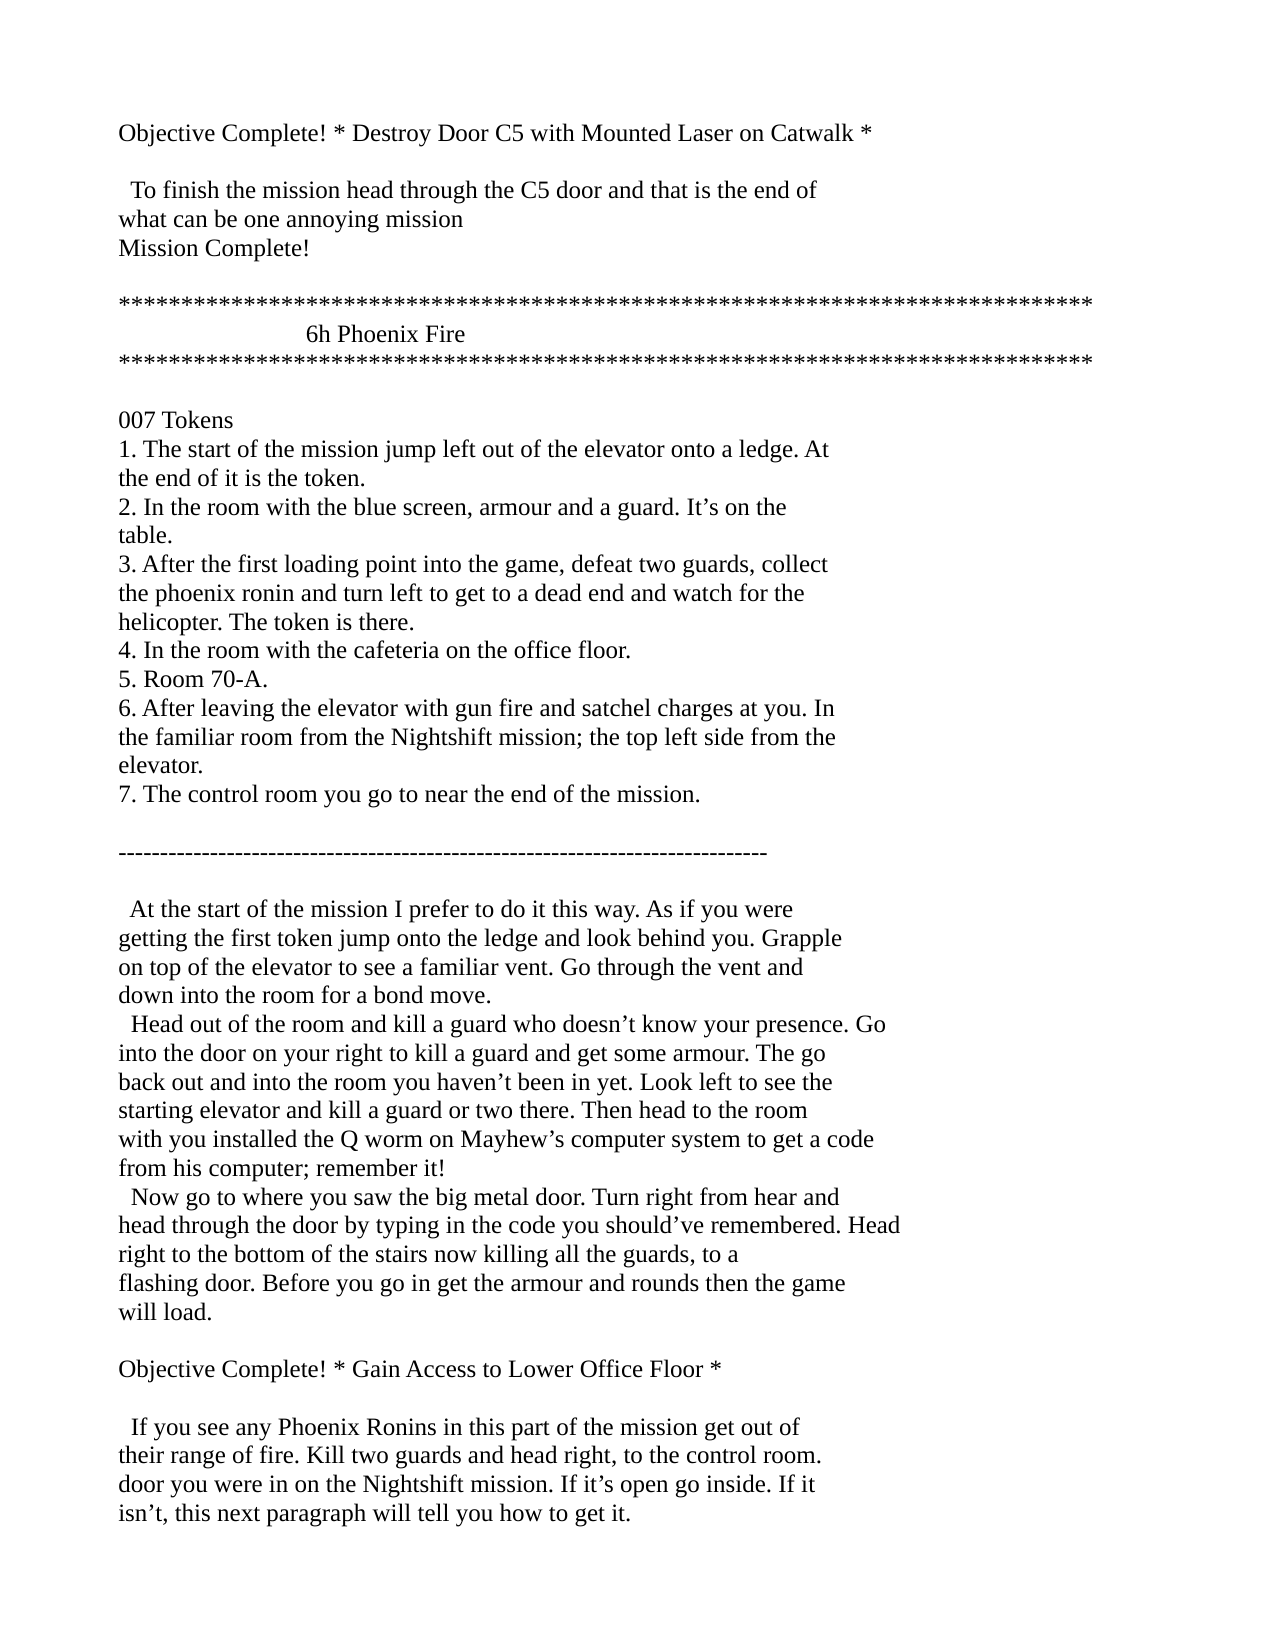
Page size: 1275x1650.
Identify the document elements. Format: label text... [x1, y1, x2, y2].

text head through the door by typing in the code you should’ve remembered. Head [118, 1211, 1157, 1239]
text on top of the elevator to see a familiar vent. Go through the vent and [118, 952, 1157, 981]
text from his computer; remember it! [118, 1153, 1157, 1182]
text 007 Tokens [118, 406, 1157, 434]
text back out and into the room you haven’t been in yet. Look left to see the [118, 1067, 1157, 1096]
text their range of fire. Kill two guards and head right, to the control room. [118, 1441, 1157, 1469]
text To finish the mission head through the C5 door and that is the end of [118, 176, 1157, 204]
text 6h Phoenix Fire [118, 319, 1157, 348]
text door you were in on the Nightshift mission. If it’s open go inside. If it [118, 1469, 1157, 1498]
text the phoenix ronin and turn left to get to a dead end and watch for the [118, 578, 1157, 607]
text the end of it is the token. [118, 463, 1157, 492]
text Now go to where you saw the big metal door. Turn right from hear and [118, 1182, 1157, 1211]
text 2. In the room with the blue screen, armour and a guard. It’s on the [118, 492, 1157, 521]
text ------------------------------------------------------------------------------ [118, 837, 1157, 866]
text 4. In the room with the cafeteria on the office floor. [118, 636, 1157, 664]
text 7. The control room you go to near the end of the mission. [118, 779, 1157, 808]
text helicopter. The token is there. [118, 607, 1157, 636]
text ****************************************************************************** [118, 291, 1157, 319]
text 1. The start of the mission jump left out of the elevator onto a ledge. At [118, 434, 1157, 463]
text Objective Complete! * Gain Access to Lower Office Floor * [118, 1354, 1157, 1383]
text the familiar room from the Nightshift mission; the top left side from the [118, 722, 1157, 751]
text 6. After leaving the elevator with gun fire and satchel charges at you. In [118, 693, 1157, 722]
text starting elevator and kill a guard or two there. Then head to the room [118, 1096, 1157, 1124]
text 3. After the first loading point into the game, defeat two guards, collect [118, 549, 1157, 578]
text isn’t, this next paragraph will tell you how to get it. [118, 1498, 1157, 1527]
text with you installed the Q worm on Mayhew’s computer system to get a code [118, 1124, 1157, 1153]
text Head out of the room and kill a guard who doesn’t know your presence. Go [118, 1009, 1157, 1038]
text 5. Room 70-A. [118, 664, 1157, 693]
text getting the first token jump onto the ledge and look behind you. Grapple [118, 923, 1157, 952]
text will load. [118, 1297, 1157, 1326]
text ****************************************************************************** [118, 348, 1157, 377]
text At the start of the mission I prefer to do it this way. As if you were [118, 894, 1157, 923]
text Mission Complete! [118, 233, 1157, 262]
text into the door on your right to kill a guard and get some armour. The go [118, 1038, 1157, 1067]
text flashing door. Before you go in get the armour and rounds then the game [118, 1268, 1157, 1297]
text right to the bottom of the stairs now killing all the guards, to a [118, 1239, 1157, 1268]
text elevator. [118, 751, 1157, 779]
text Objective Complete! * Destroy Door C5 with Mounted Laser on Catwalk * [118, 118, 1157, 147]
text down into the room for a bond move. [118, 981, 1157, 1009]
text If you see any Phoenix Ronins in this part of the mission get out of [118, 1412, 1157, 1441]
text table. [118, 521, 1157, 549]
text what can be one annoying mission [118, 204, 1157, 233]
